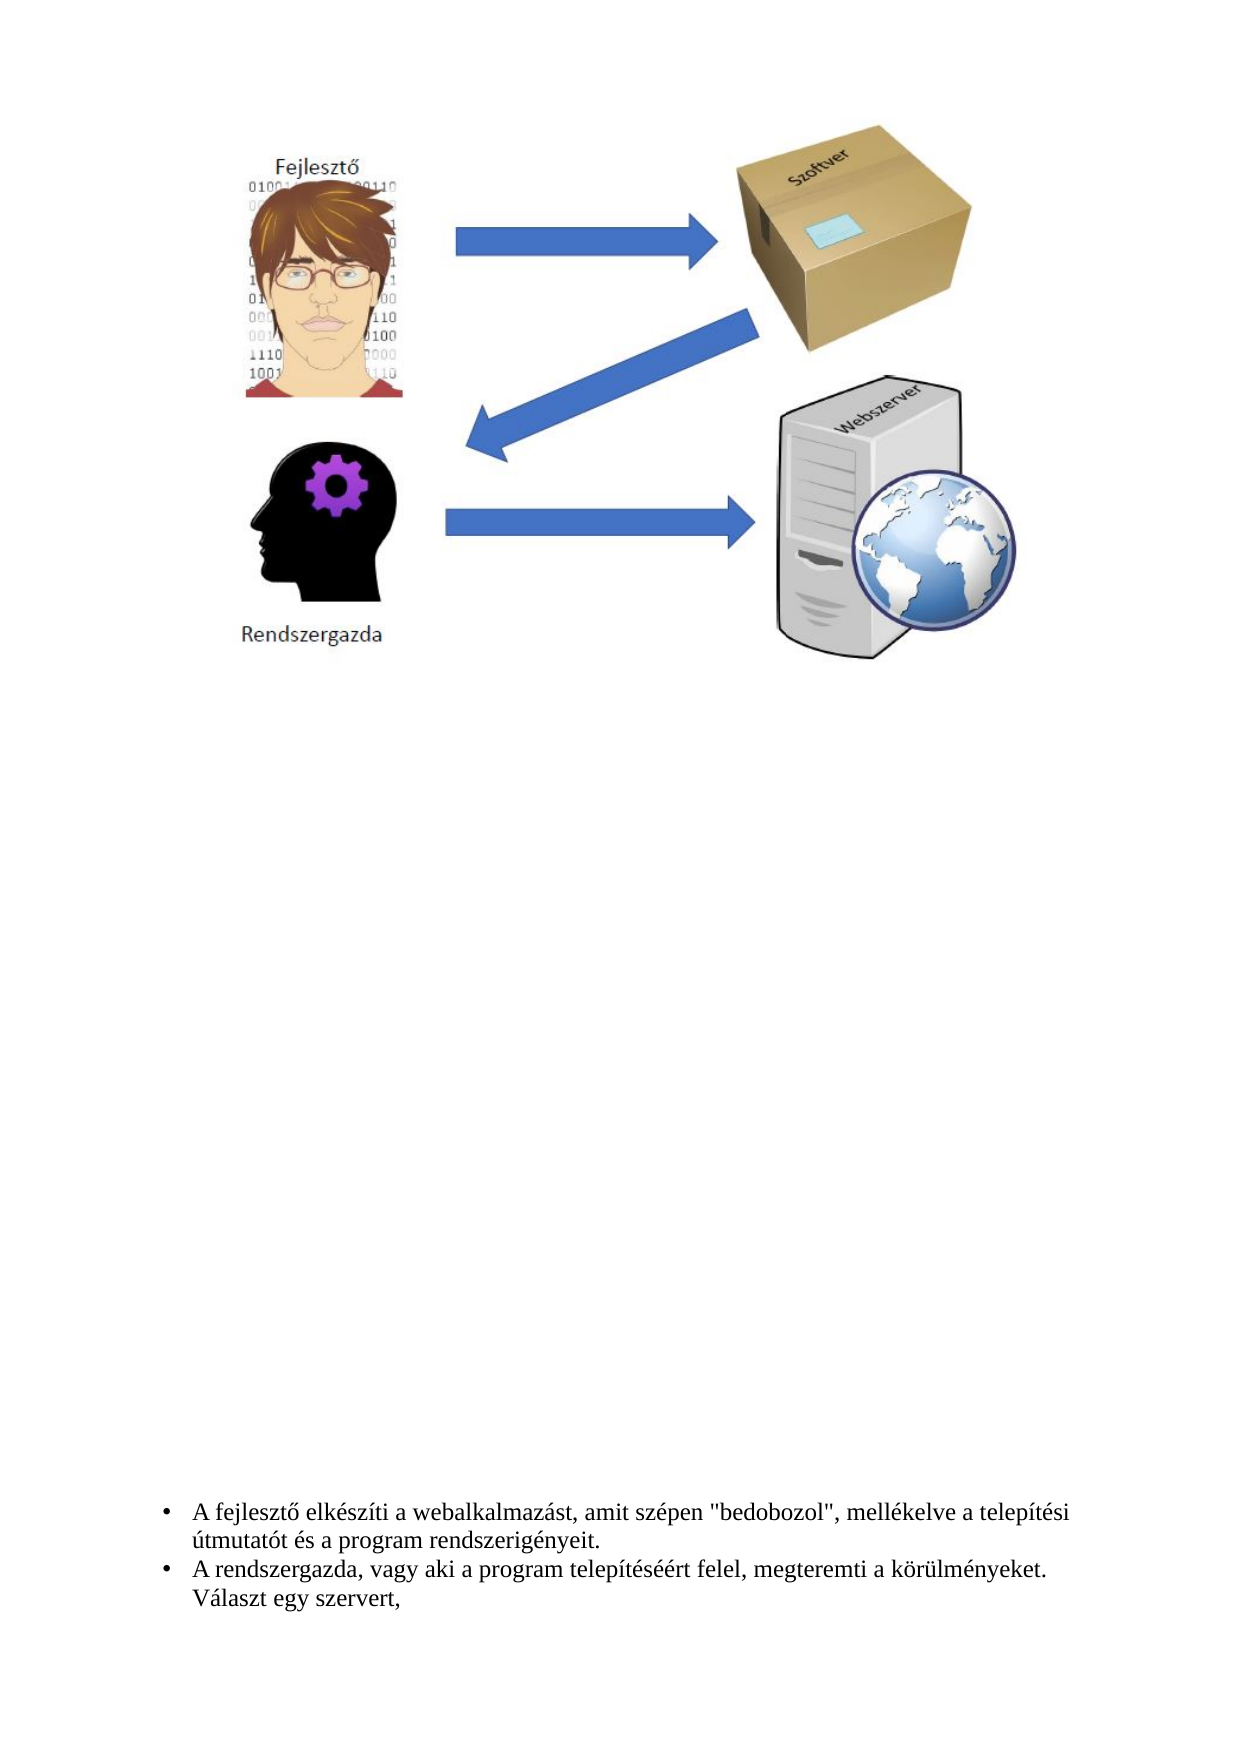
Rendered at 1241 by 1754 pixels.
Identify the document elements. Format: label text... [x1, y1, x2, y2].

picture [214, 118, 1027, 678]
list A fejlesztő elkészíti a webalkalmazást, amit szépen "bedobozol", mellékelve a telepítési útmutatót és a program rendszerigényeit. [162, 1497, 1122, 1554]
list A rendszergazda, vagy aki a program telepítéséért felel, megteremti a körülményeket. Választ egy szervert, [162, 1554, 1122, 1612]
